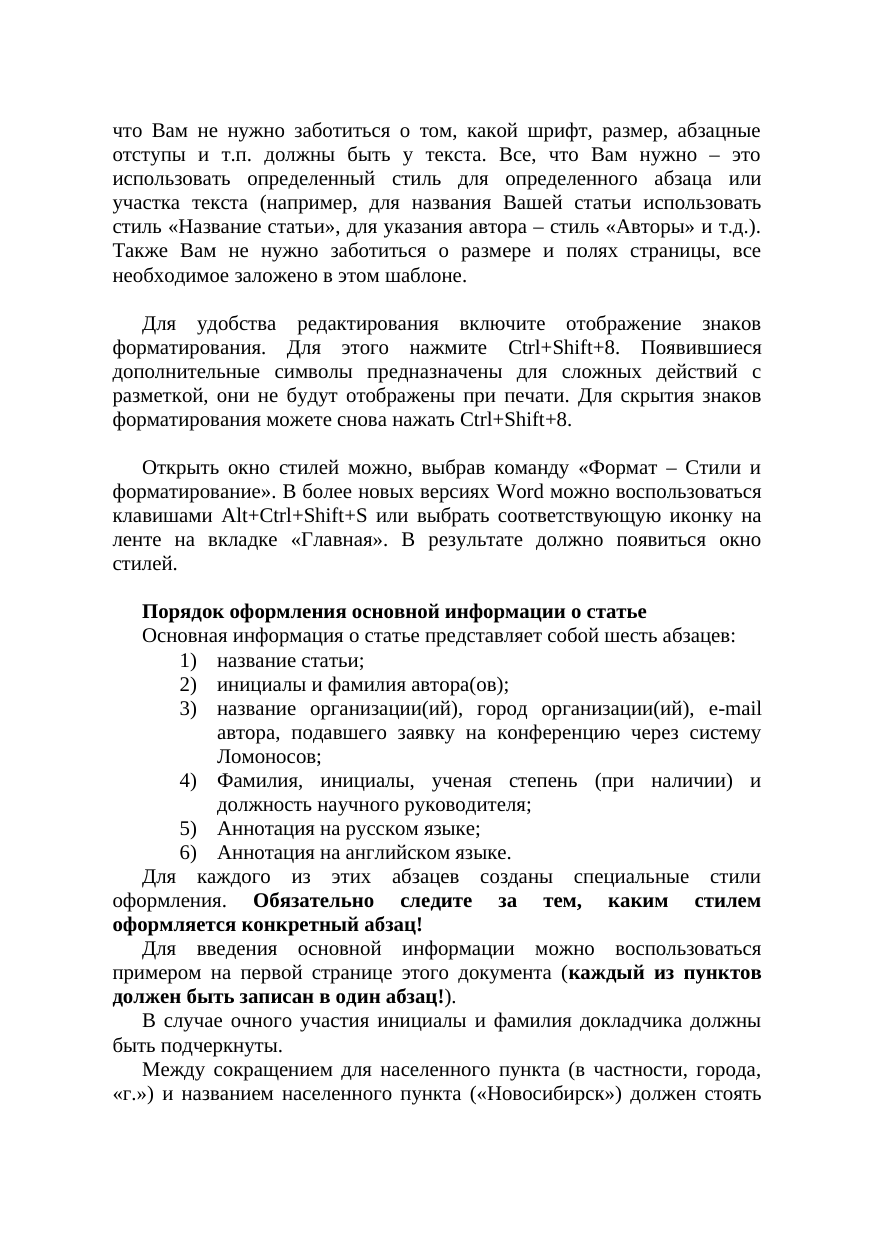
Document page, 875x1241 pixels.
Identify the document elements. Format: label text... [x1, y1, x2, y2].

text Для введения основной информации можно воспользоваться примером на первой странице этого документа (каждый из пунктов должен быть записан в один абзац!). [112, 936, 762, 1008]
text Основная информация о статье представляет собой шесть абзацев: [112, 623, 762, 647]
list инициалы и фамилия автора(ов); [179, 672, 762, 696]
list название статьи; [179, 647, 762, 672]
text Для удобства редактирования включите отображение знаков форматирования. Для этого нажмите Ctrl+Shift+8. Появившиеся дополнительные символы предназначены для сложных действий с разметкой, они не будут отображены при печати. Для скрытия знаков форматирования можете снова нажать Ctrl+Shift+8. [112, 311, 762, 431]
list Аннотация на русском языке; [179, 816, 762, 840]
list Аннотация на английском языке. [179, 840, 762, 864]
list название организации(ий), город организации(ий), e-mail автора, подавшего заявку на конференцию через систему Ломоносов; [179, 696, 762, 768]
text что Вам не нужно заботиться о том, какой шрифт, размер, абзацные отступы и т.п. должны быть у текста. Все, что Вам нужно – это использовать определенный стиль для определенного абзаца или участка текста (например, для названия Вашей статьи использовать стиль «Название статьи», для указания автора – стиль «Авторы» и т.д.). Также Вам не нужно заботиться о размере и полях страницы, все необходимое заложено в этом шаблоне. [112, 118, 762, 287]
text В случае очного участия инициалы и фамилия докладчика должны быть подчеркнуты. [112, 1008, 762, 1057]
text Для каждого из этих абзацев созданы специальные стили оформления. Обязательно следите за тем, каким стилем оформляется конкретный абзац! [112, 864, 762, 936]
text Между сокращением для населенного пункта (в частности, города, «г.») и названием населенного пункта («Новосибирск») должен стоять [112, 1057, 762, 1105]
text Открыть окно стилей можно, выбрав команду «Формат – Стили и форматирование». В более новых версиях Word можно воспользоваться клавишами Alt+Ctrl+Shift+S или выбрать соответствующую иконку на ленте на вкладке «Главная». В результате должно появиться окно стилей. [112, 455, 762, 575]
list Фамилия, инициалы, ученая степень (при наличии) и должность научного руководителя; [179, 768, 762, 816]
text Порядок оформления основной информации о статье [112, 599, 762, 623]
